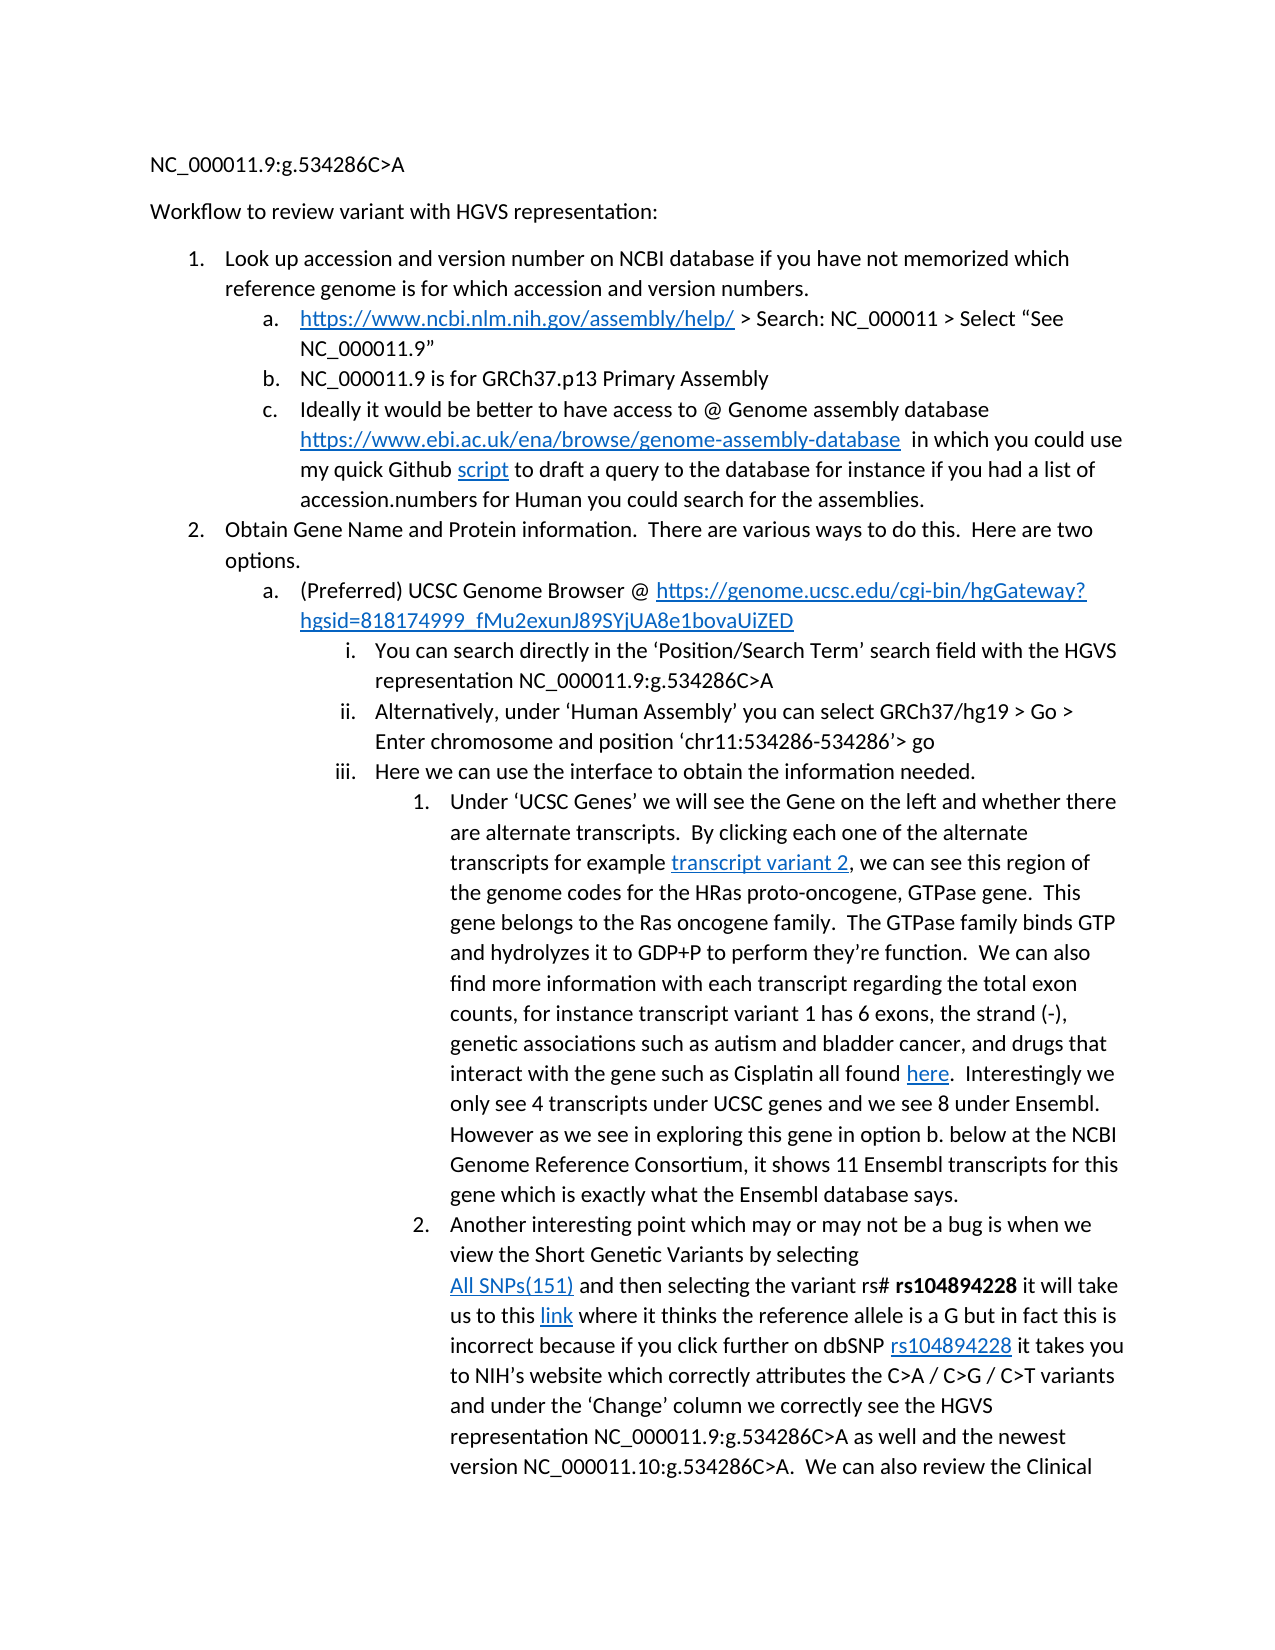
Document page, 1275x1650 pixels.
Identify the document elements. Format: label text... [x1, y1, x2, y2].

list https://www.ncbi.nlm.nih.gov/assembly/help/ > Search: NC_000011 > Select “See NC_000011.9” [262, 304, 1125, 362]
list Under ‘UCSC Genes’ we will see the Gene on the left and whether there are alternate transcripts. By clicking each one of the alternate transcripts for example transcript variant 2, we can see this region of the genome codes for the HRas proto-oncogene, GTPase gene. This gene belongs to the Ras oncogene family. The GTPase family binds GTP and hydrolyzes it to GDP+P to perform they’re function. We can also find more information with each transcript regarding the total exon counts, for instance transcript variant 1 has 6 exons, the strand (-), genetic associations such as autism and bladder cancer, and drugs that interact with the gene such as Cisplatin all found here. Interestingly we only see 4 transcripts under UCSC genes and we see 8 under Ensembl. However as we see in exploring this gene in option b. below at the NCBI Genome Reference Consortium, it shows 11 Ensembl transcripts for this gene which is exactly what the Ensembl database says. [412, 787, 1125, 1208]
list You can search directly in the ‘Position/Search Term’ search field with the HGVS representation NC_000011.9:g.534286C>A [356, 636, 1125, 695]
list Here we can use the interface to obtain the information needed. [356, 757, 1125, 785]
text NC_000011.9:g.534286C>A [150, 150, 1125, 178]
list Ideally it would be better to have access to @ Genome assembly database https://www.ebi.ac.uk/ena/browse/genome-assembly-database in which you could use my quick Github script to draft a query to the database for instance if you had a list of accession.numbers for Human you could search for the assemblies. [262, 395, 1125, 513]
list Obtain Gene Name and Protein information. There are various ways to do this. Here are two options. [187, 516, 1125, 574]
text Workflow to review variant with HGVS representation: [150, 197, 1125, 225]
list Look up accession and version number on NCBI database if you have not memorized which reference genome is for which accession and version numbers. [187, 244, 1125, 302]
list Alternatively, under ‘Human Assembly’ you can select GRCh37/hg19 > Go > Enter chromosome and position ‘chr11:534286-534286’> go [356, 697, 1125, 755]
list (Preferred) UCSC Genome Browser @ https://genome.ucsc.edu/cgi-bin/hgGateway?hgsid=818174999_fMu2exunJ89SYjUA8e1bovaUiZED [262, 576, 1125, 634]
list NC_000011.9 is for GRCh37.p13 Primary Assembly [262, 364, 1125, 393]
list Another interesting point which may or may not be a bug is when we view the Short Genetic Variants by selecting All SNPs(151) and then selecting the variant rs# rs104894228 it will take us to this link where it thinks the reference allele is a G but in fact this is incorrect because if you click further on dbSNP rs104894228 it takes you to NIH’s website which correctly attributes the C>A / C>G / C>T variants and under the ‘Change’ column we correctly see the HGVS representation NC_000011.9:g.534286C>A as well and the newest version NC_000011.10:g.534286C>A. We can also review the Clinical [412, 1210, 1125, 1480]
